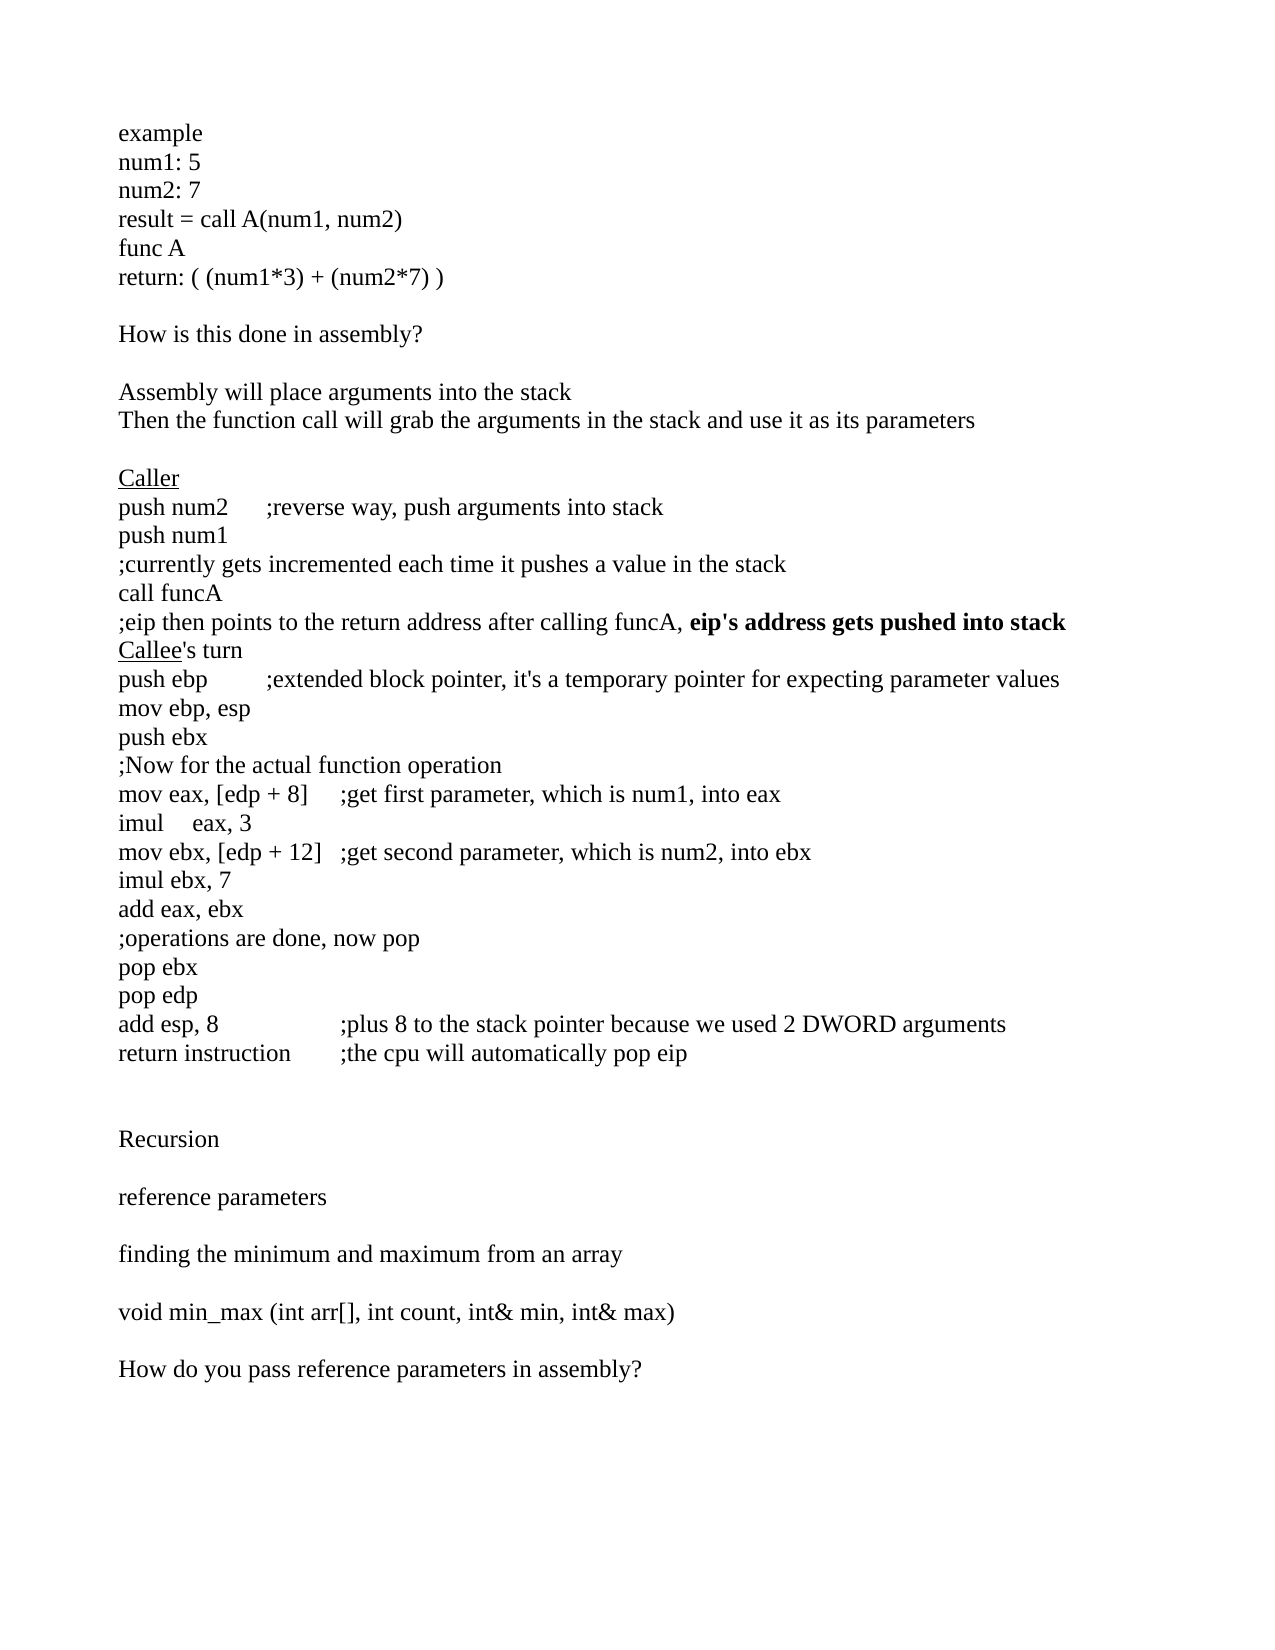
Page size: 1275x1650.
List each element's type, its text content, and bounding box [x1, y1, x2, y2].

text push num2 ;reverse way, push arguments into stack [118, 492, 1157, 521]
text push ebp ;extended block pointer, it's a temporary pointer for expecting parameter values [118, 664, 1157, 693]
text add eax, ebx [118, 894, 1157, 923]
text return instruction ;the cpu will automatically pop eip [118, 1038, 1157, 1067]
text void min_max (int arr[], int count, int& min, int& max) [118, 1297, 1157, 1326]
text imul eax, 3 [118, 808, 1157, 837]
text push num1 [118, 521, 1157, 549]
text ;currently gets incremented each time it pushes a value in the stack [118, 549, 1157, 578]
text num2: 7 [118, 176, 1157, 204]
text How is this done in assembly? [118, 319, 1157, 348]
text pop edp [118, 981, 1157, 1009]
text push ebx [118, 722, 1157, 751]
text ;operations are done, now pop [118, 923, 1157, 952]
text finding the minimum and maximum from an array [118, 1239, 1157, 1268]
text Callee's turn [118, 636, 1157, 664]
text add esp, 8 ;plus 8 to the stack pointer because we used 2 DWORD arguments [118, 1009, 1157, 1038]
text func A [118, 233, 1157, 262]
text Caller [118, 463, 1157, 492]
text return: ( (num1*3) + (num2*7) ) [118, 262, 1157, 291]
text example [118, 118, 1157, 147]
text mov ebp, esp [118, 693, 1157, 722]
text Assembly will place arguments into the stack [118, 377, 1157, 406]
text mov eax, [edp + 8] ;get first parameter, which is num1, into eax [118, 779, 1157, 808]
text reference parameters [118, 1182, 1157, 1211]
text imul ebx, 7 [118, 866, 1157, 894]
text result = call A(num1, num2) [118, 204, 1157, 233]
text How do you pass reference parameters in assembly? [118, 1354, 1157, 1383]
text ;Now for the actual function operation [118, 751, 1157, 779]
text Then the function call will grab the arguments in the stack and use it as its parameters [118, 406, 1157, 434]
text mov ebx, [edp + 12] ;get second parameter, which is num2, into ebx [118, 837, 1157, 866]
text Recursion [118, 1124, 1157, 1153]
text num1: 5 [118, 147, 1157, 176]
text pop ebx [118, 952, 1157, 981]
text call funcA [118, 578, 1157, 607]
text ;eip then points to the return address after calling funcA, eip's address gets pushed into stack [118, 607, 1157, 636]
